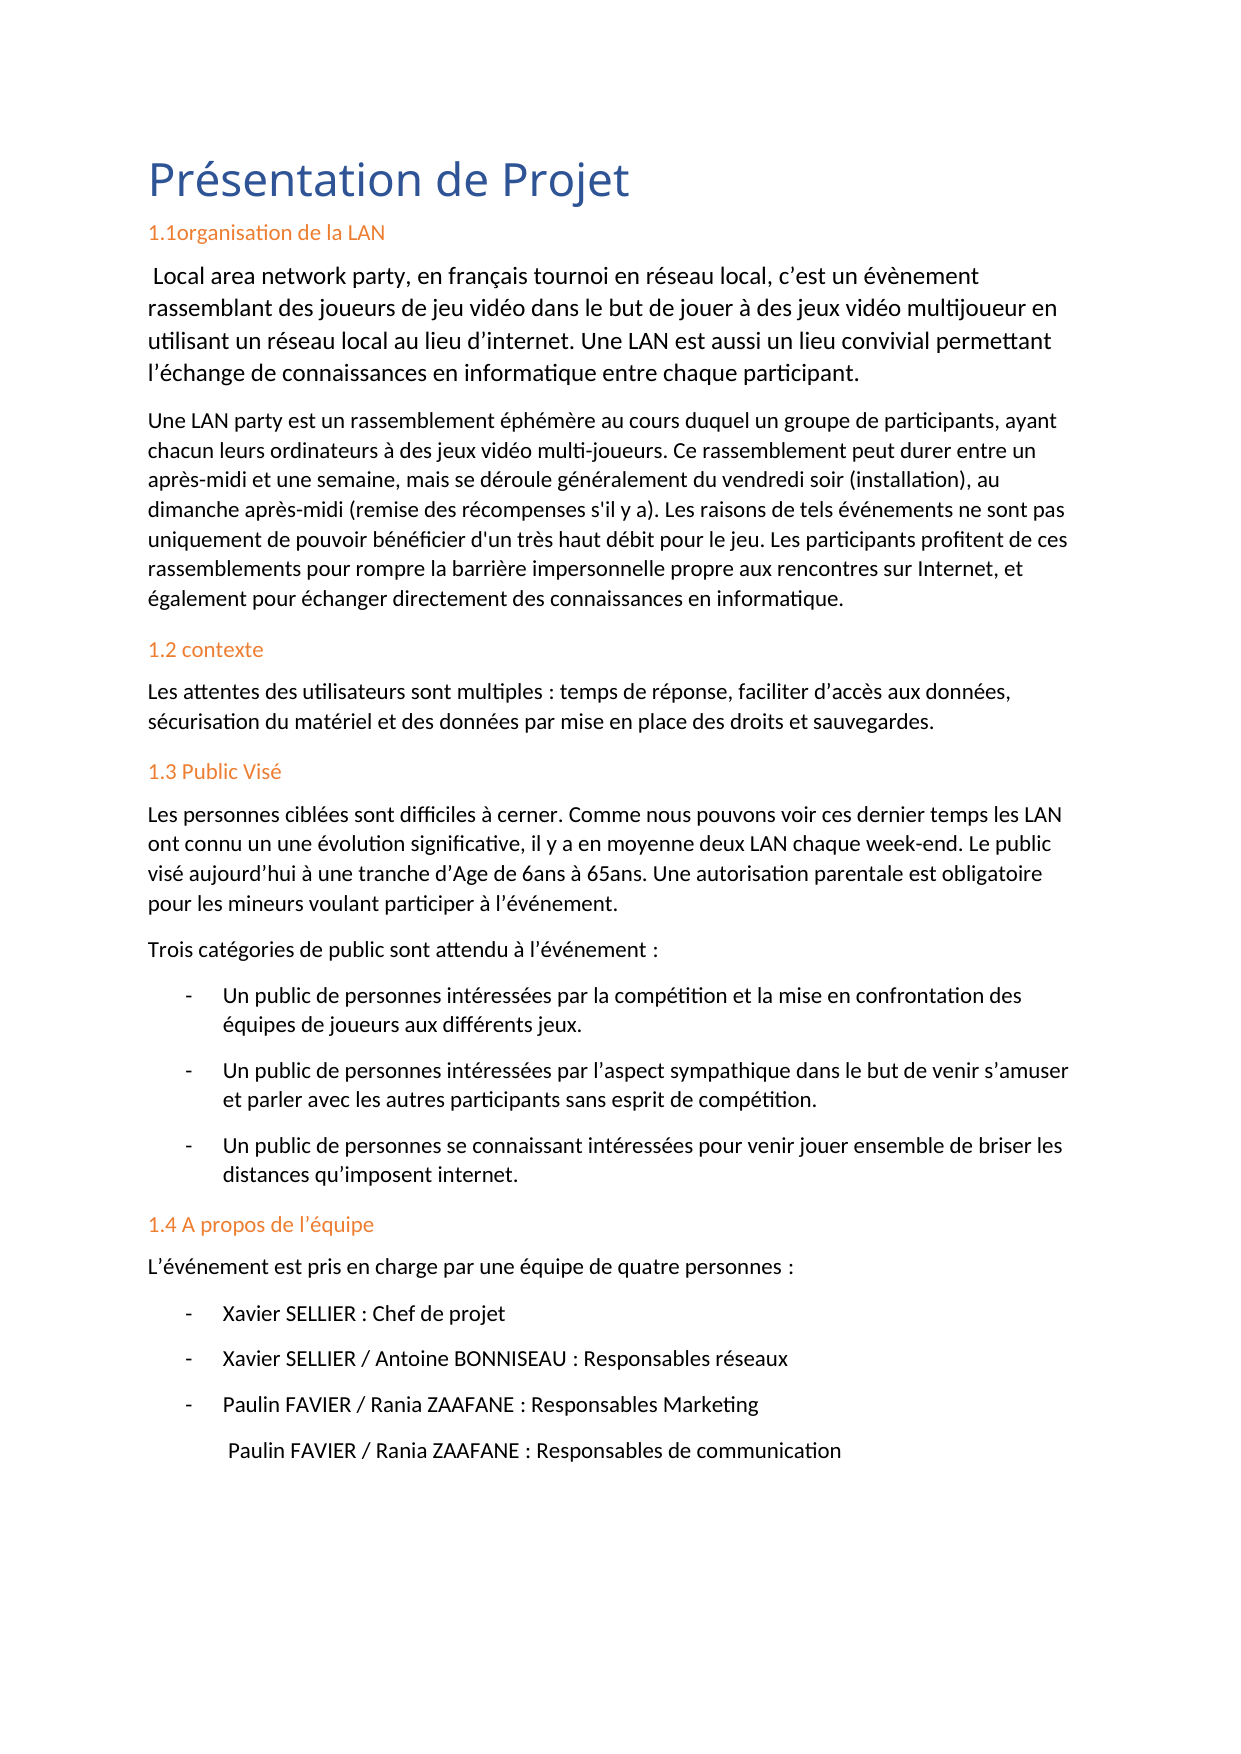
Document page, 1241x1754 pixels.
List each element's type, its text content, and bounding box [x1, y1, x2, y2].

list Un public de personnes intéressées par la compétition et la mise en confrontation des équipes de joueurs aux différents jeux. [185, 981, 1093, 1038]
subtitle Présentation de Projet [148, 148, 1093, 210]
list Paulin FAVIER / Rania ZAAFANE : Responsables Marketing [185, 1390, 1093, 1418]
list Xavier SELLIER / Antoine BONNISEAU : Responsables réseaux [185, 1344, 1093, 1372]
subtitle 1.3 Public Visé [148, 757, 1093, 785]
text Une LAN party est un rassemblement éphémère au cours duquel un groupe de participants, ayant chacun leurs ordinateurs à des jeux vidéo multi-joueurs. Ce rassemblement peut durer entre un après-midi et une semaine, mais se déroule généralement du vendredi soir (installation), au dimanche après-midi (remise des récompenses s'il y a). Les raisons de tels événements ne sont pas uniquement de pouvoir bénéficier d'un très haut débit pour le jeu. Les participants profitent de ces rassemblements pour rompre la barrière impersonnelle propre aux rencontres sur Internet, et également pour échanger directement des connaissances en informatique. [148, 406, 1093, 612]
list Un public de personnes se connaissant intéressées pour venir jouer ensemble de briser les distances qu’imposent internet. [185, 1131, 1093, 1188]
subtitle 1.2 contexte [148, 635, 1093, 663]
subtitle 1.1organisation de la LAN [148, 218, 1093, 246]
subtitle 1.4 A propos de l’équipe [148, 1210, 1093, 1238]
text L’événement est pris en charge par une équipe de quatre personnes : [148, 1252, 1093, 1280]
text Les attentes des utilisateurs sont multiples : temps de réponse, faciliter d’accès aux données, sécurisation du matériel et des données par mise en place des droits et sauvegardes. [148, 677, 1093, 735]
text Les personnes ciblées sont difficiles à cerner. Comme nous pouvons voir ces dernier temps les LAN ont connu un une évolution significative, il y a en moyenne deux LAN chaque week-end. Le public visé aujourd’hui à une tranche d’Age de 6ans à 65ans. Une autorisation parentale est obligatoire pour les mineurs voulant participer à l’événement. [148, 800, 1093, 917]
text Local area network party, en français tournoi en réseau local, c’est un évènement rassemblant des joueurs de jeu vidéo dans le but de jouer à des jeux vidéo multijoueur en utilisant un réseau local au lieu d’internet. Une LAN est aussi un lieu convivial permettant l’échange de connaissances en informatique entre chaque participant. [148, 260, 1093, 388]
list Xavier SELLIER : Chef de projet [185, 1299, 1093, 1327]
list Un public de personnes intéressées par l’aspect sympathique dans le but de venir s’amuser et parler avec les autres participants sans esprit de compétition. [185, 1056, 1093, 1113]
text Trois catégories de public sont attendu à l’événement : [148, 935, 1093, 963]
list Paulin FAVIER / Rania ZAAFANE : Responsables de communication [223, 1436, 1093, 1464]
